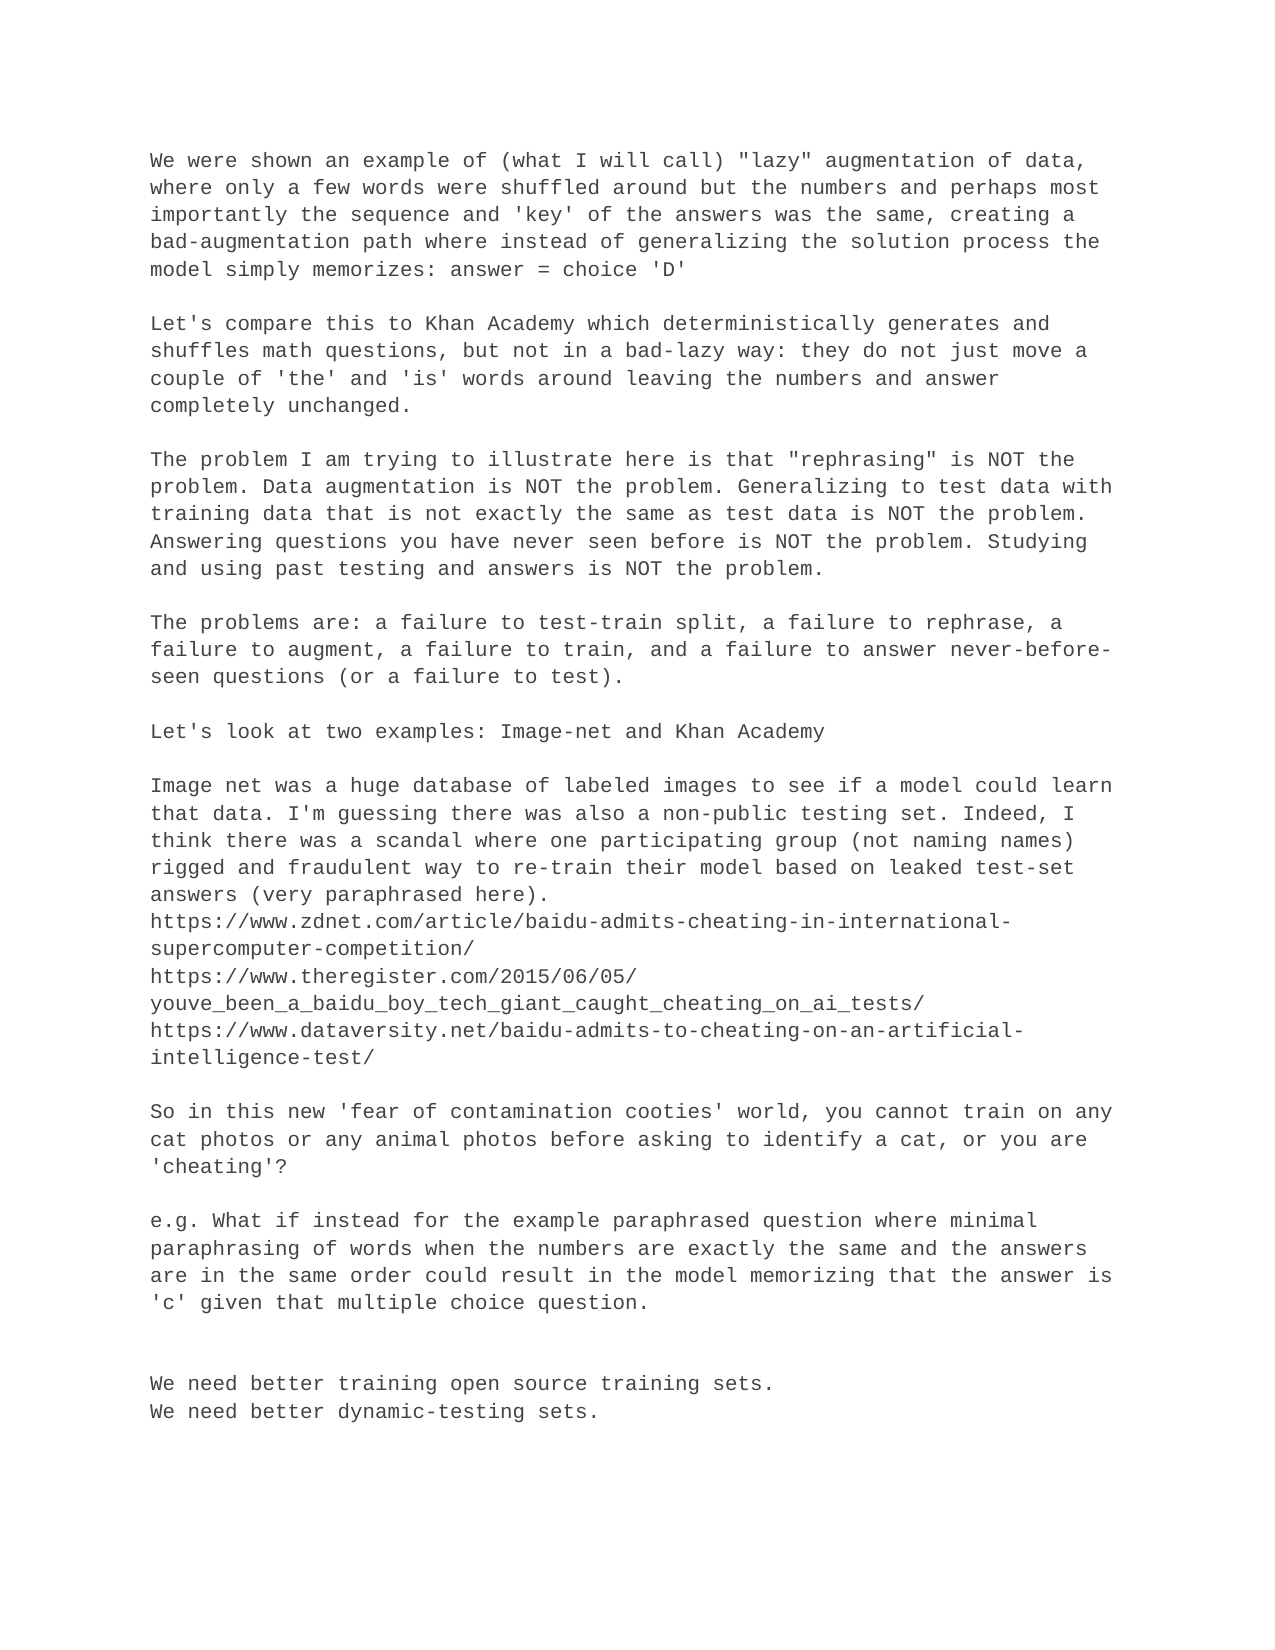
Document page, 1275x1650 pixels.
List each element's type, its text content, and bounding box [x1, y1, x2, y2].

text https://www.dataversity.net/baidu-admits-to-cheating-on-an-artificial-intelligence-test/ [150, 1020, 1125, 1071]
text Let's look at two examples: Image-net and Khan Academy [150, 721, 1125, 744]
text The problem I am trying to illustrate here is that "rephrasing" is NOT the problem. Data augmentation is NOT the problem. Generalizing to test data with training data that is not exactly the same as test data is NOT the problem. Answering questions you have never seen before is NOT the problem. Studying and using past testing and answers is NOT the problem. [150, 449, 1125, 581]
text So in this new 'fear of contamination cooties' world, you cannot train on any cat photos or any animal photos before asking to identify a cat, or you are 'cheating'? [150, 1102, 1125, 1179]
text We need better training open source training sets. [150, 1373, 1125, 1397]
text Let's compare this to Khan Academy which deterministically generates and shuffles math questions, but not in a bad-lazy way: they do not just move a couple of 'the' and 'is' words around leaving the numbers and answer completely unchanged. [150, 313, 1125, 418]
text e.g. What if instead for the example paraphrased question where minimal paraphrasing of words when the numbers are exactly the same and the answers are in the same order could result in the model memorizing that the answer is 'c' given that multiple choice question. [150, 1210, 1125, 1316]
text We need better dynamic-testing sets. [150, 1401, 1125, 1424]
text Image net was a huge database of labeled images to see if a model could learn that data. I'm guessing there was also a non-public testing set. Indeed, I think there was a scandal where one participating group (not naming names) rigged and fraudulent way to re-train their model based on leaked test-set answers (very paraphrased here). [150, 775, 1125, 908]
text https://www.zdnet.com/article/baidu-admits-cheating-in-international-supercomputer-competition/ [150, 911, 1125, 962]
text The problems are: a failure to test-train split, a failure to rephrase, a failure to augment, a failure to train, and a failure to answer never-before-seen questions (or a failure to test). [150, 612, 1125, 690]
text https://www.theregister.com/2015/06/05/youve_been_a_baidu_boy_tech_giant_caught_cheating_on_ai_tests/ [150, 966, 1125, 1016]
text We were shown an example of (what I will call) "lazy" augmentation of data, where only a few words were shuffled around but the numbers and perhaps most importantly the sequence and 'key' of the answers was the same, creating a bad-augmentation path where instead of generalizing the solution process the model simply memorizes: answer = choice 'D' [150, 150, 1125, 282]
